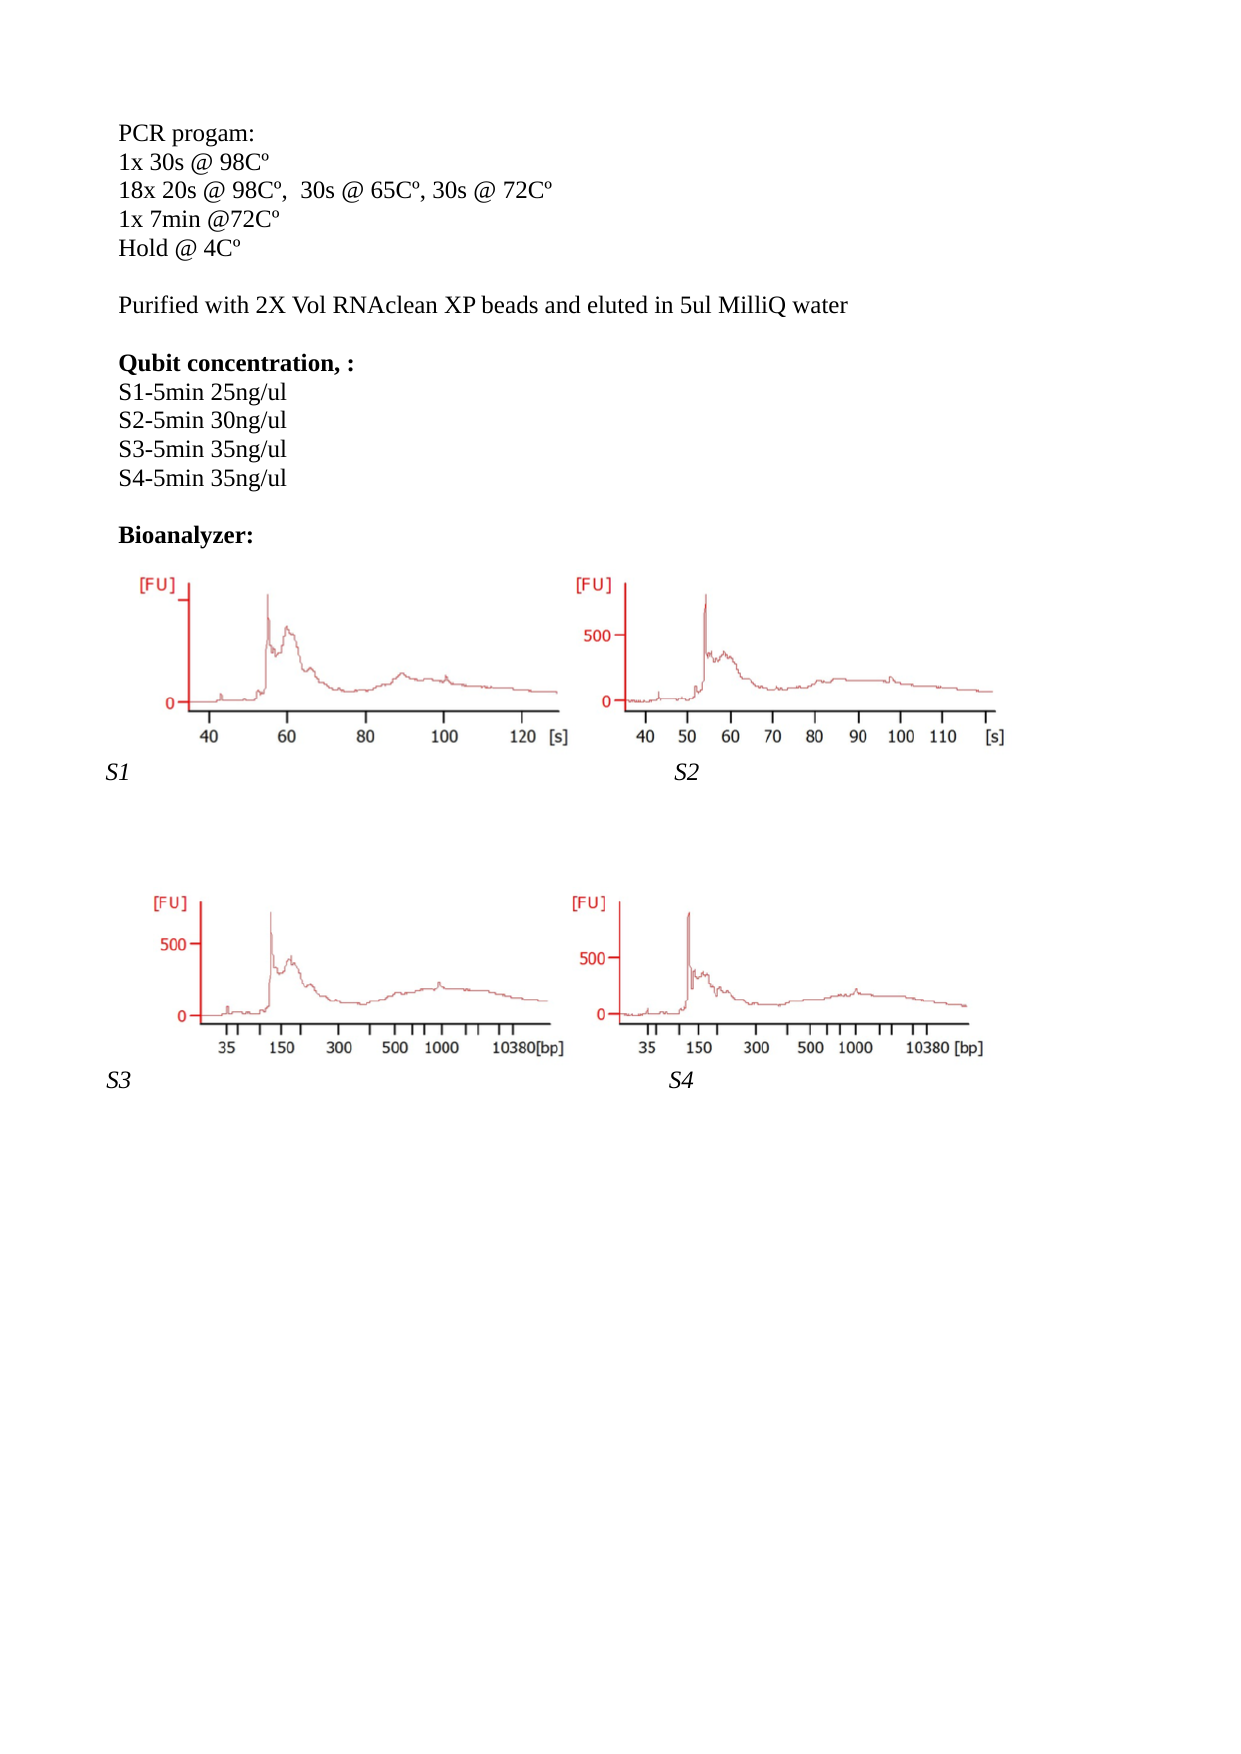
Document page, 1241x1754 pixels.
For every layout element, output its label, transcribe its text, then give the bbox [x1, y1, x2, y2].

picture [152, 884, 1111, 1066]
text 1x 30s @ 98Cº [118, 147, 1122, 176]
text S2-5min 30ng/ul [118, 406, 1122, 434]
text Purified with 2X Vol RNAclean XP beads and eluted in 5ul MilliQ water [118, 291, 1122, 319]
text 18x 20s @ 98Cº, 30s @ 65Cº, 30s @ 72Cº [118, 176, 1122, 204]
text S1 S2 [105, 562, 1135, 786]
text PCR progam: [118, 118, 1122, 147]
picture [152, 561, 1110, 757]
text S1-5min 25ng/ul [118, 377, 1122, 406]
text Hold @ 4Cº [118, 233, 1122, 262]
text S4-5min 35ng/ul [118, 463, 1122, 492]
text S3-5min 35ng/ul [118, 434, 1122, 463]
text S3 S4 [106, 884, 1134, 1094]
text Qubit concentration, : [118, 348, 1122, 377]
text 1x 7min @72Cº [118, 204, 1122, 233]
text Bioanalyzer: [118, 521, 1122, 549]
